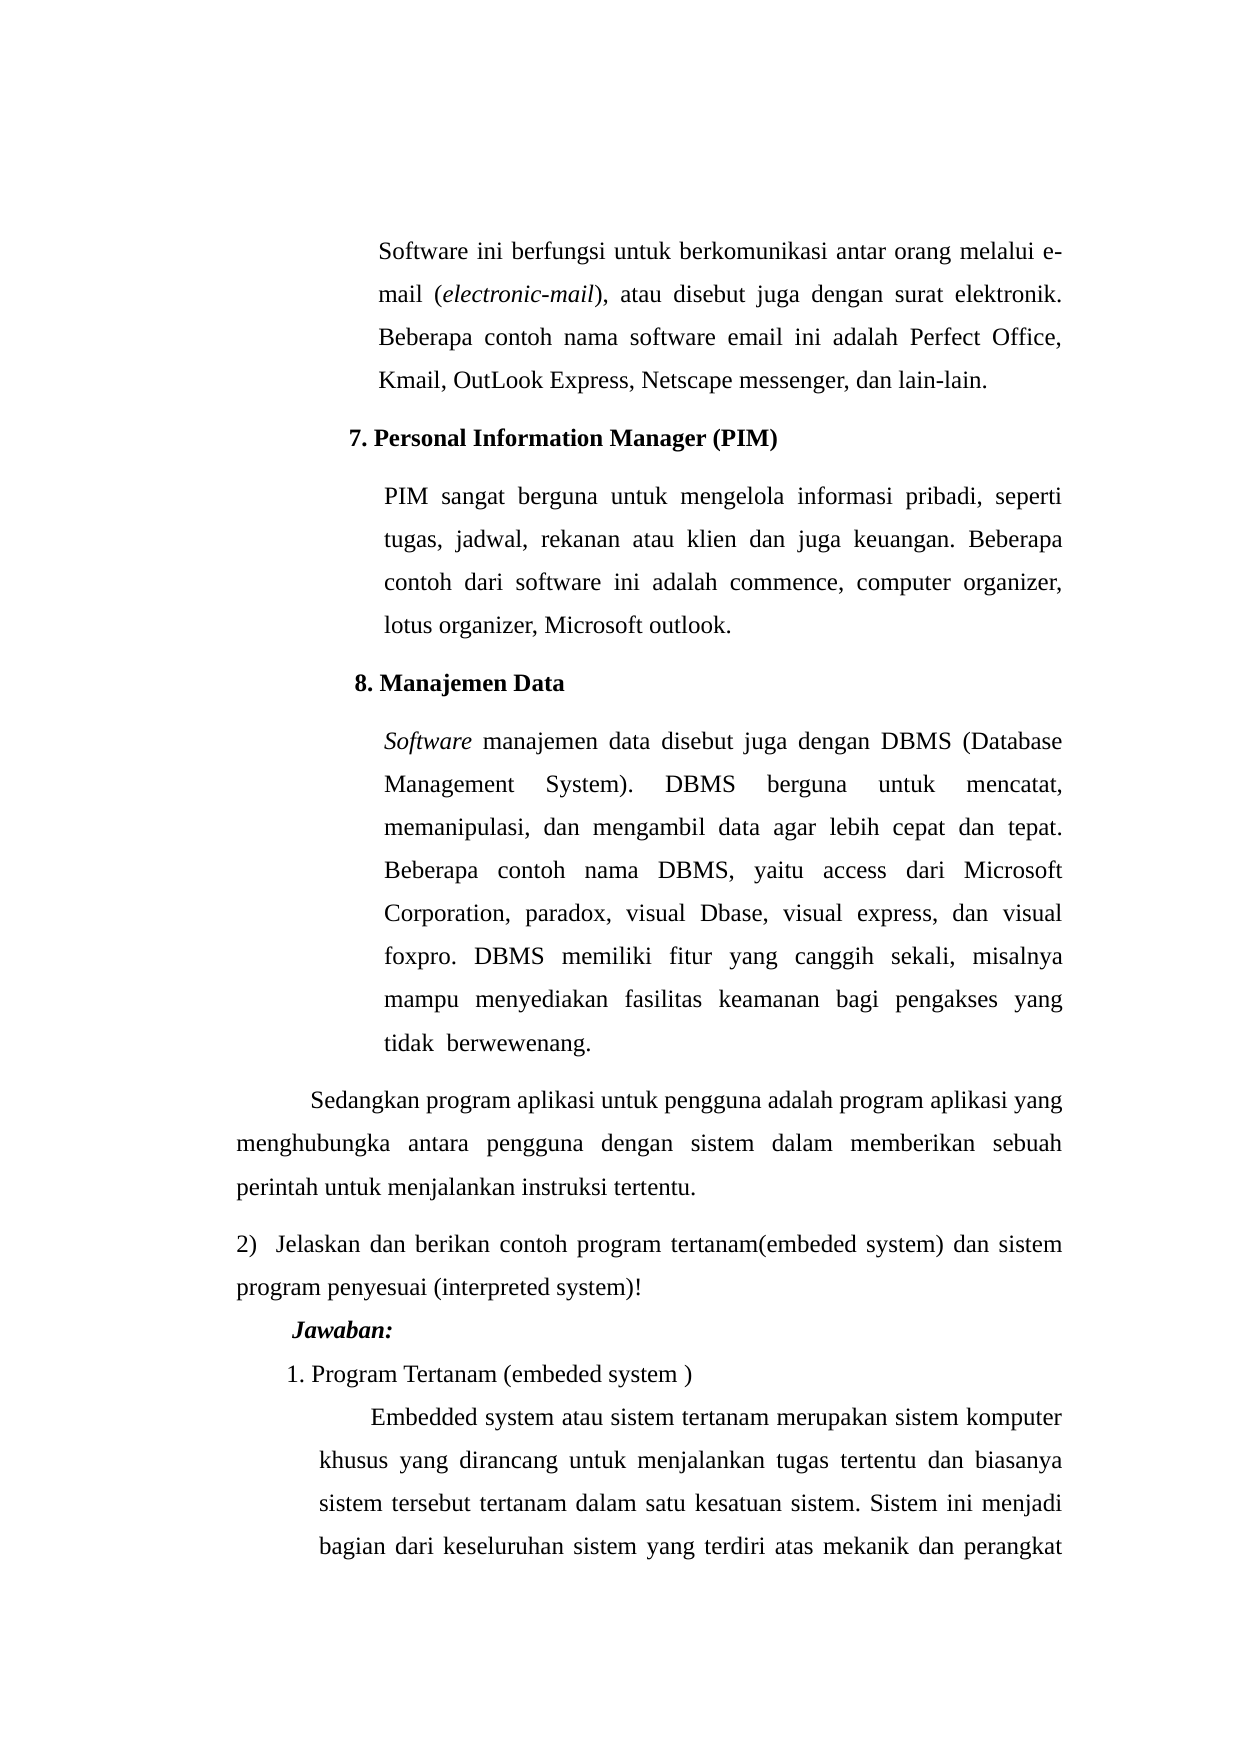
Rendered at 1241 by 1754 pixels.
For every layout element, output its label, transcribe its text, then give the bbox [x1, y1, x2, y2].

list 2) Jelaskan dan berikan contoh program tertanam(embeded system) dan sistem program penyesuai (interpreted system)! [230, 1229, 1063, 1301]
text Software manajemen data disebut juga dengan DBMS (Database Management System). DBMS berguna untuk mencatat, memanipulasi, dan mengambil data agar lebih cepat dan tepat. Beberapa contoh nama DBMS, yaitu access dari Microsoft Corporation, paradox, visual Dbase, visual express, dan visual foxpro. DBMS memiliki fitur yang canggih sekali, misalnya mampu menyediakan fasilitas keamanan bagi pengakses yang tidak berwewenang. [384, 726, 1063, 1056]
list Jawaban: [248, 1316, 1063, 1344]
text 8. Manajemen Data [354, 668, 1063, 697]
text Sedangkan program aplikasi untuk pengguna adalah program aplikasi yang menghubungka antara pengguna dengan sistem dalam memberikan sebuah perintah untuk menjalankan instruksi tertentu. [236, 1085, 1063, 1200]
list 1. Program Tertanam (embeded system ) [236, 1359, 1063, 1387]
text PIM sangat berguna untuk mengelola informasi pribadi, seperti tugas, jadwal, rekanan atau klien dan juga keuangan. Beberapa contoh dari software ini adalah commence, computer organizer, lotus organizer, Microsoft outlook. [384, 481, 1063, 639]
text Software ini berfungsi untuk berkomunikasi antar orang melalui e-mail (electronic-mail), atau disebut juga dengan surat elektronik. Beberapa contoh nama software email ini adalah Perfect Office, Kmail, OutLook Express, Netscape messenger, dan lain-lain. [378, 236, 1063, 394]
text 7. Personal Information Manager (PIM) [348, 423, 1063, 452]
list Embedded system atau sistem tertanam merupakan sistem komputer khusus yang dirancang untuk menjalankan tugas tertentu dan biasanya sistem tersebut tertanam dalam satu kesatuan sistem. Sistem ini menjadi bagian dari keseluruhan sistem yang terdiri atas mekanik dan perangkat [319, 1402, 1063, 1560]
